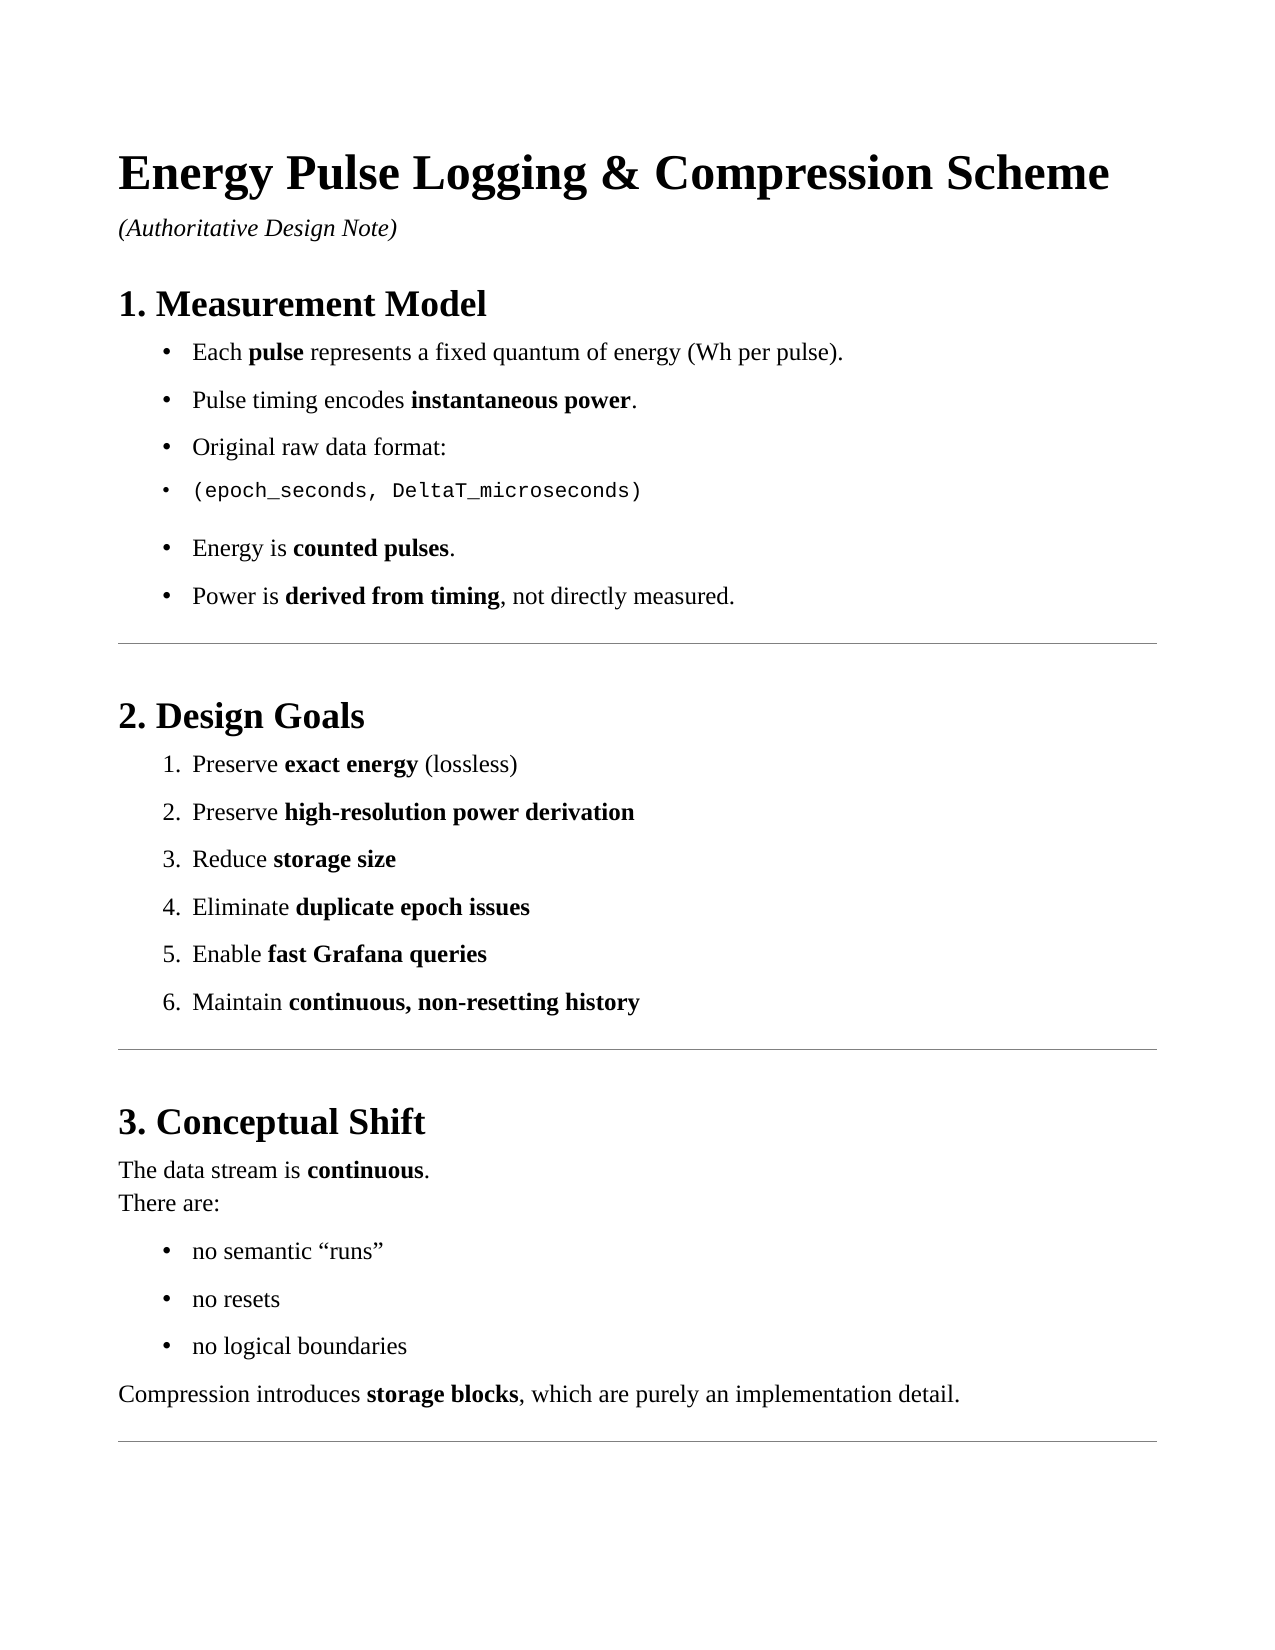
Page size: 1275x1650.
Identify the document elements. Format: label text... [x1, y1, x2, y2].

list Enable fast Grafana queries [162, 939, 1157, 968]
subtitle 2. Design Goals [118, 693, 1157, 737]
list no semantic “runs” [162, 1236, 1157, 1265]
text Compression introduces storage blocks, which are purely an implementation detail. [118, 1379, 1157, 1408]
list Original raw data format: [162, 432, 1157, 461]
list Power is derived from timing, not directly measured. [162, 581, 1157, 609]
subtitle 3. Conceptual Shift [118, 1100, 1157, 1143]
list Pulse timing encodes instantaneous power. [162, 385, 1157, 413]
list Reduce storage size [162, 844, 1157, 873]
list Energy is counted pulses. [162, 533, 1157, 562]
list Each pulse represents a fixed quantum of energy (Wh per pulse). [162, 337, 1157, 366]
list no resets [162, 1284, 1157, 1312]
subtitle Energy Pulse Logging & Compression Scheme [118, 143, 1157, 201]
text (Authoritative Design Note) [118, 213, 1157, 242]
list Maintain continuous, non-resetting history [162, 987, 1157, 1016]
list Eliminate duplicate epoch issues [162, 892, 1157, 921]
list Preserve high-resolution power derivation [162, 797, 1157, 825]
list no logical boundaries [162, 1331, 1157, 1360]
list (epoch_seconds, DeltaT_microseconds) [162, 480, 1157, 504]
subtitle 1. Measurement Model [118, 282, 1157, 325]
text The data stream is continuous. There are: [118, 1155, 1157, 1217]
list Preserve exact energy (lossless) [162, 749, 1157, 778]
